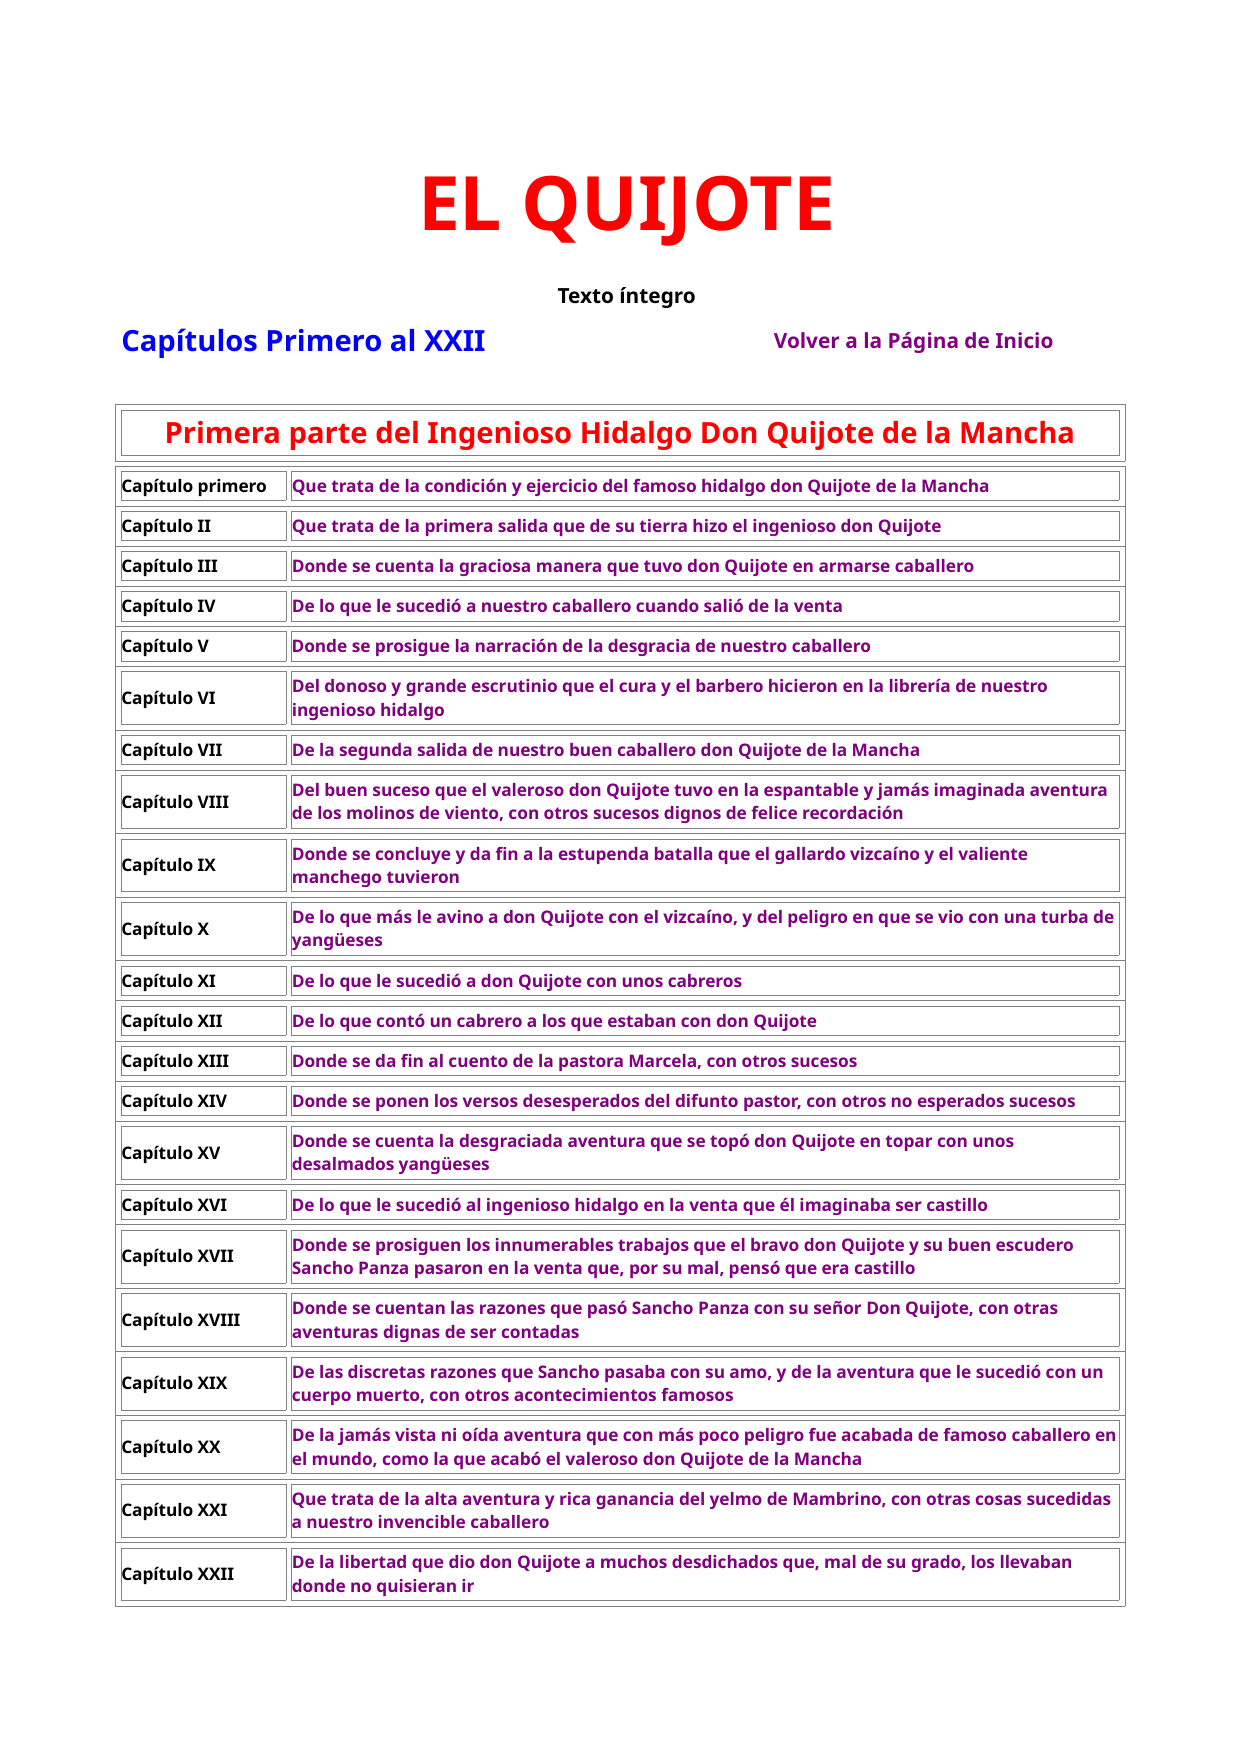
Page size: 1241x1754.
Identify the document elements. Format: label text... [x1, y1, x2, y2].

table_header Donde se prosigue la narración de la desgracia de nuestro caballero [289, 627, 1122, 661]
table_header EL QUIJOTE Texto íntegro [382, 147, 871, 313]
table_header Capítulo XVII [118, 1225, 289, 1282]
table_header Volver a la Página de Inicio [771, 318, 1122, 363]
table_header Capítulo III [118, 547, 289, 580]
table_header De lo que le sucedió a nuestro caballero cuando salió de la venta [289, 587, 1122, 621]
table_header Capítulo XV [118, 1122, 289, 1179]
table_header [369, 147, 382, 313]
table_header Capítulo VI [118, 667, 289, 724]
table_header Donde se cuenta la desgraciada aventura que se topó don Quijote en topar con unos desalmados yangüeses [289, 1122, 1122, 1179]
table_header Capítulo VII [118, 731, 289, 764]
table_header Capítulo II [118, 507, 289, 540]
table_header Capítulo XIX [118, 1352, 289, 1409]
table_header De lo que contó un cabrero a los que estaban con don Quijote [289, 1001, 1122, 1035]
table_header De la libertad que dio don Quijote a muchos desdichados que, mal de su grado, los llevaban donde no quisieran ir [289, 1543, 1122, 1600]
table_header Capítulo V [118, 627, 288, 661]
table_header Donde se cuentan las razones que pasó Sancho Panza con su señor Don Quijote, con otras aventuras dignas de ser contadas [289, 1289, 1122, 1346]
table_header De la jamás vista ni oída aventura que con más poco peligro fue acabada de famoso caballero en el mundo, como la que acabó el valeroso don Quijote de la Mancha [289, 1416, 1122, 1473]
table_header Capítulo IX [118, 834, 289, 891]
table_header Que trata de la alta aventura y rica ganancia del yelmo de Mambrino, con otras cosas sucedidas a nuestro invencible caballero [289, 1480, 1122, 1537]
table_header De lo que le sucedió a don Quijote con unos cabreros [289, 961, 1122, 995]
table_header De la segunda salida de nuestro buen caballero don Quijote de la Mancha [289, 731, 1122, 764]
table_header Capítulo XII [118, 1001, 289, 1035]
table_header Capítulo XIV [118, 1082, 289, 1115]
table_header Capítulo XI [118, 961, 289, 995]
table_header Del buen suceso que el valeroso don Quijote tuvo en la espantable y jamás imaginada aventura de los molinos de viento, con otros sucesos dignos de felice recordación [289, 771, 1122, 828]
table_header Capítulo primero [118, 467, 289, 500]
table_header Que trata de la primera salida que de su tierra hizo el ingenioso don Quijote [289, 507, 1122, 540]
table_header Capítulo XIII [118, 1042, 289, 1075]
table_header Capítulo X [118, 898, 289, 955]
table_header Del donoso y grande escrutinio que el cura y el barbero hicieron en la librería de nuestro ingenioso hidalgo [289, 667, 1122, 724]
table_header Capítulo VIII [118, 771, 289, 828]
table_header Capítulo XX [118, 1416, 289, 1473]
table_header Capítulo XVI [118, 1185, 288, 1219]
table_header Donde se da fin al cuento de la pastora Marcela, con otros sucesos [289, 1042, 1122, 1075]
table_header Capítulos Primero al XXII [118, 318, 771, 363]
table_header De las discretas razones que Sancho pasaba con su amo, y de la aventura que le sucedió con un cuerpo muerto, con otros acontecimientos famosos [289, 1352, 1122, 1409]
table_header Donde se cuenta la graciosa manera que tuvo don Quijote en armarse caballero [289, 547, 1122, 580]
table_header Capítulo IV [118, 587, 289, 621]
table_header De lo que más le avino a don Quijote con el vizcaíno, y del peligro en que se vio con una turba de yangüeses [289, 898, 1122, 955]
table_header Capítulo XXII [118, 1543, 289, 1600]
table_header Donde se ponen los versos desesperados del difunto pastor, con otros no esperados sucesos [289, 1082, 1122, 1115]
table_header Capítulo XXI [118, 1480, 288, 1537]
table_header Primera parte del Ingenioso Hidalgo Don Quijote de la Mancha [118, 405, 1122, 455]
table_header Capítulo XVIII [118, 1289, 289, 1346]
table_header De lo que le sucedió al ingenioso hidalgo en la venta que él imaginaba ser castillo [289, 1185, 1122, 1219]
table_header Donde se concluye y da fin a la estupenda batalla que el gallardo vizcaíno y el valiente manchego tuvieron [289, 834, 1122, 891]
table_header Que trata de la condición y ejercicio del famoso hidalgo don Quijote de la Mancha [289, 467, 1122, 500]
table_header Donde se prosiguen los innumerables trabajos que el bravo don Quijote y su buen escudero Sancho Panza pasaron en la venta que, por su mal, pensó que era castillo [289, 1225, 1122, 1282]
